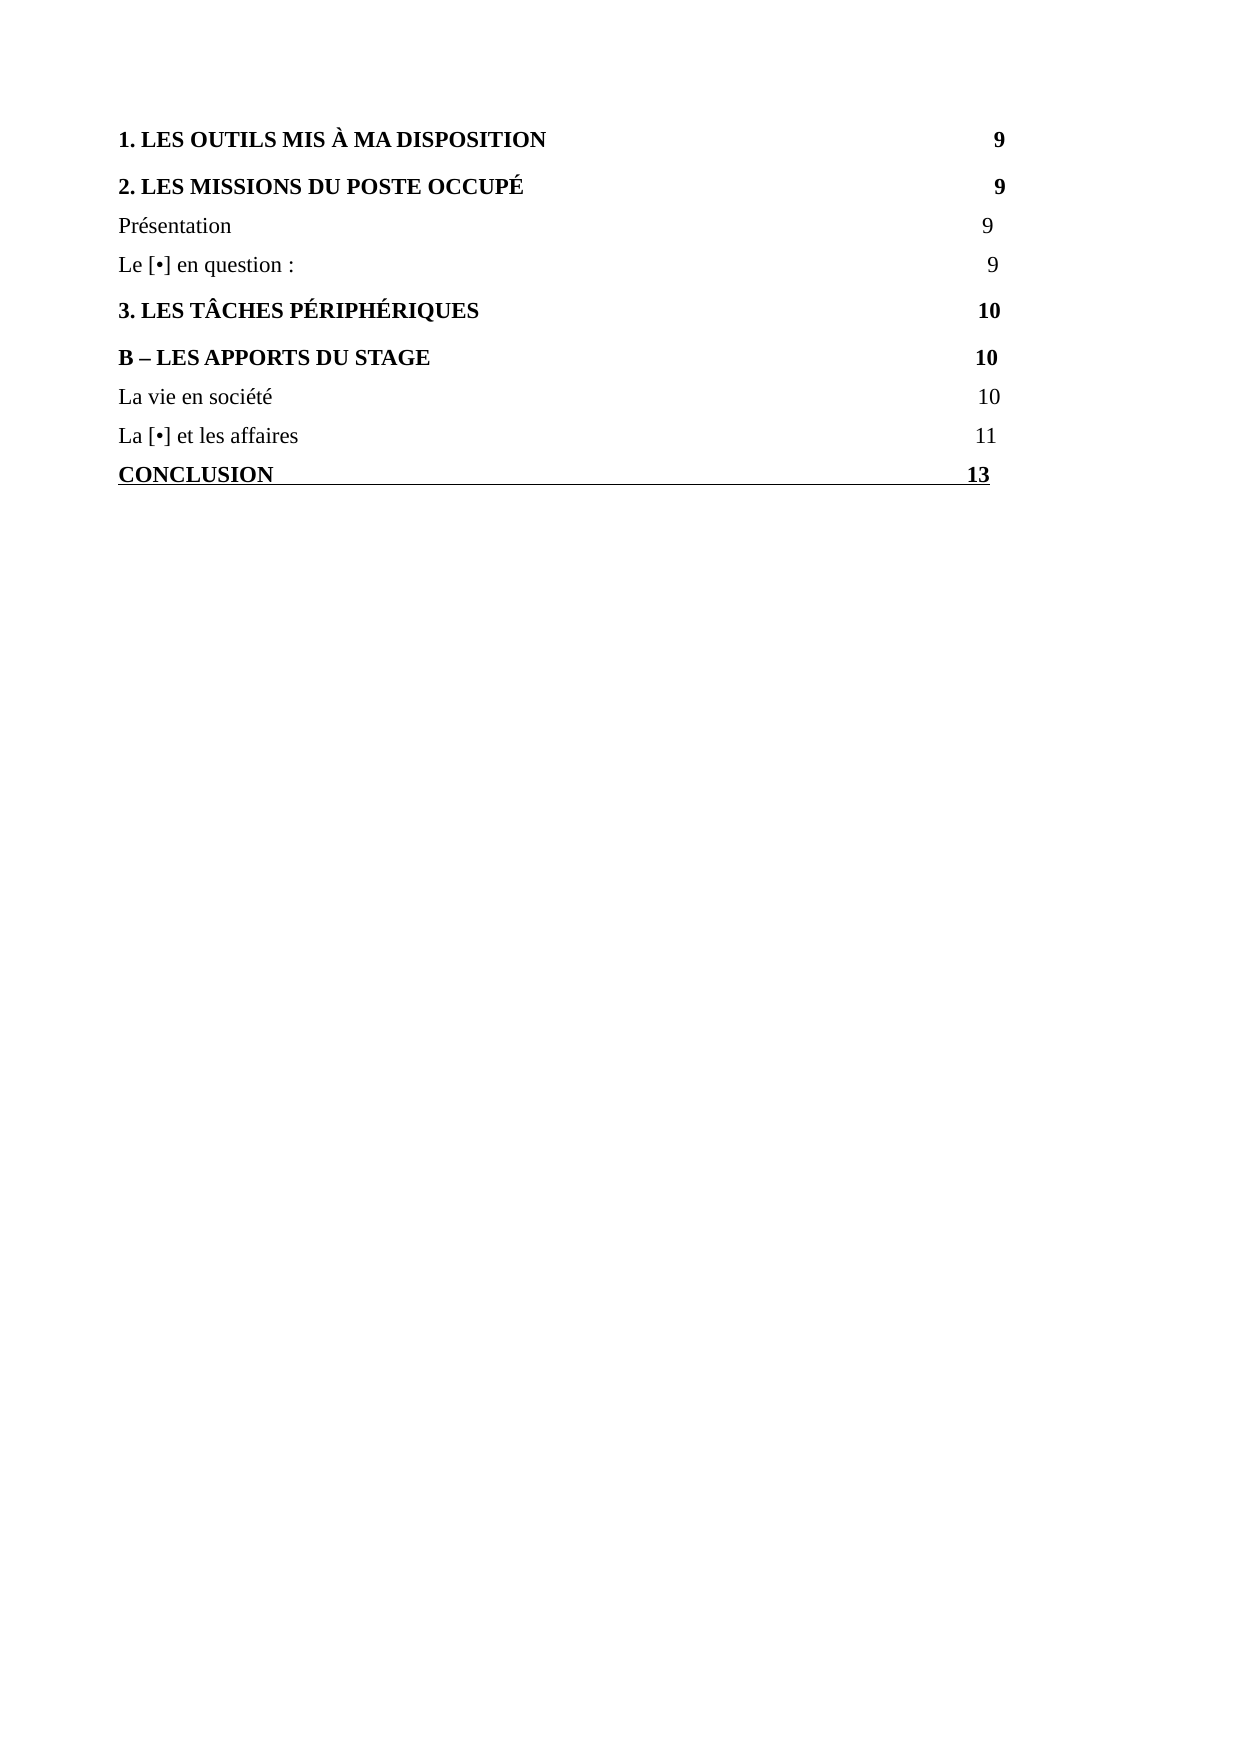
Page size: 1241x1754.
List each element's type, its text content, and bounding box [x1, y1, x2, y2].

text Le [•] en question : 9 [118, 251, 1122, 277]
text 2. LES MISSIONS DU POSTE OCCUPÉ 9 [118, 165, 1122, 199]
text La vie en société 10 [118, 383, 1122, 410]
text 3. LES TÂCHES PÉRIPHÉRIQUES 10 [118, 289, 1122, 324]
text 1. LES OUTILS MIS À MA DISPOSITION 9 [118, 118, 1122, 152]
text Présentation 9 [118, 212, 1122, 238]
text B – LES APPORTS DU STAGE 10 [118, 336, 1122, 371]
text CONCLUSION 13 [118, 461, 1122, 487]
text La [•] et les affaires 11 [118, 422, 1122, 448]
